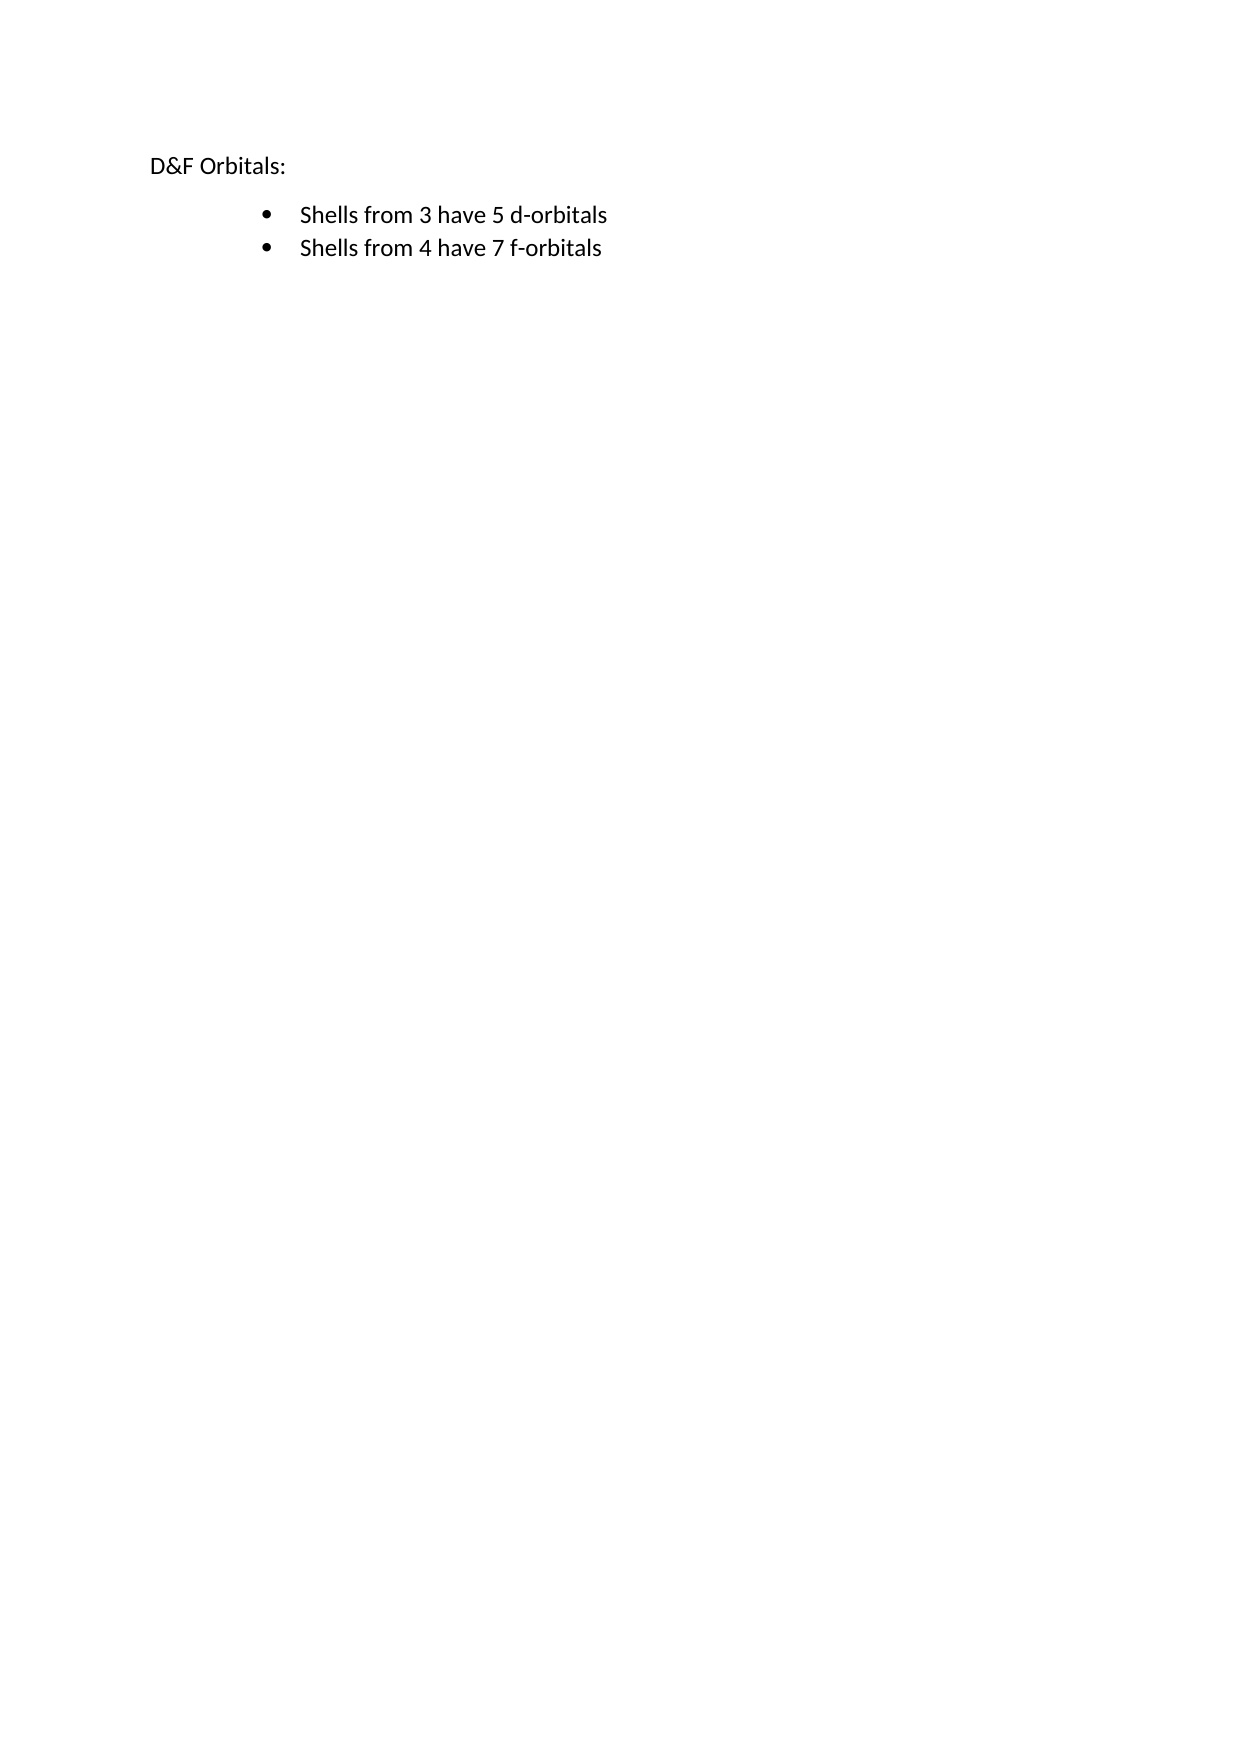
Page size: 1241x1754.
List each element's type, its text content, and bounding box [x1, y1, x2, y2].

list Shells from 3 have 5 d-orbitals [262, 199, 1090, 230]
text D&F Orbitals: [150, 150, 1090, 181]
list Shells from 4 have 7 f-orbitals [262, 232, 1090, 263]
